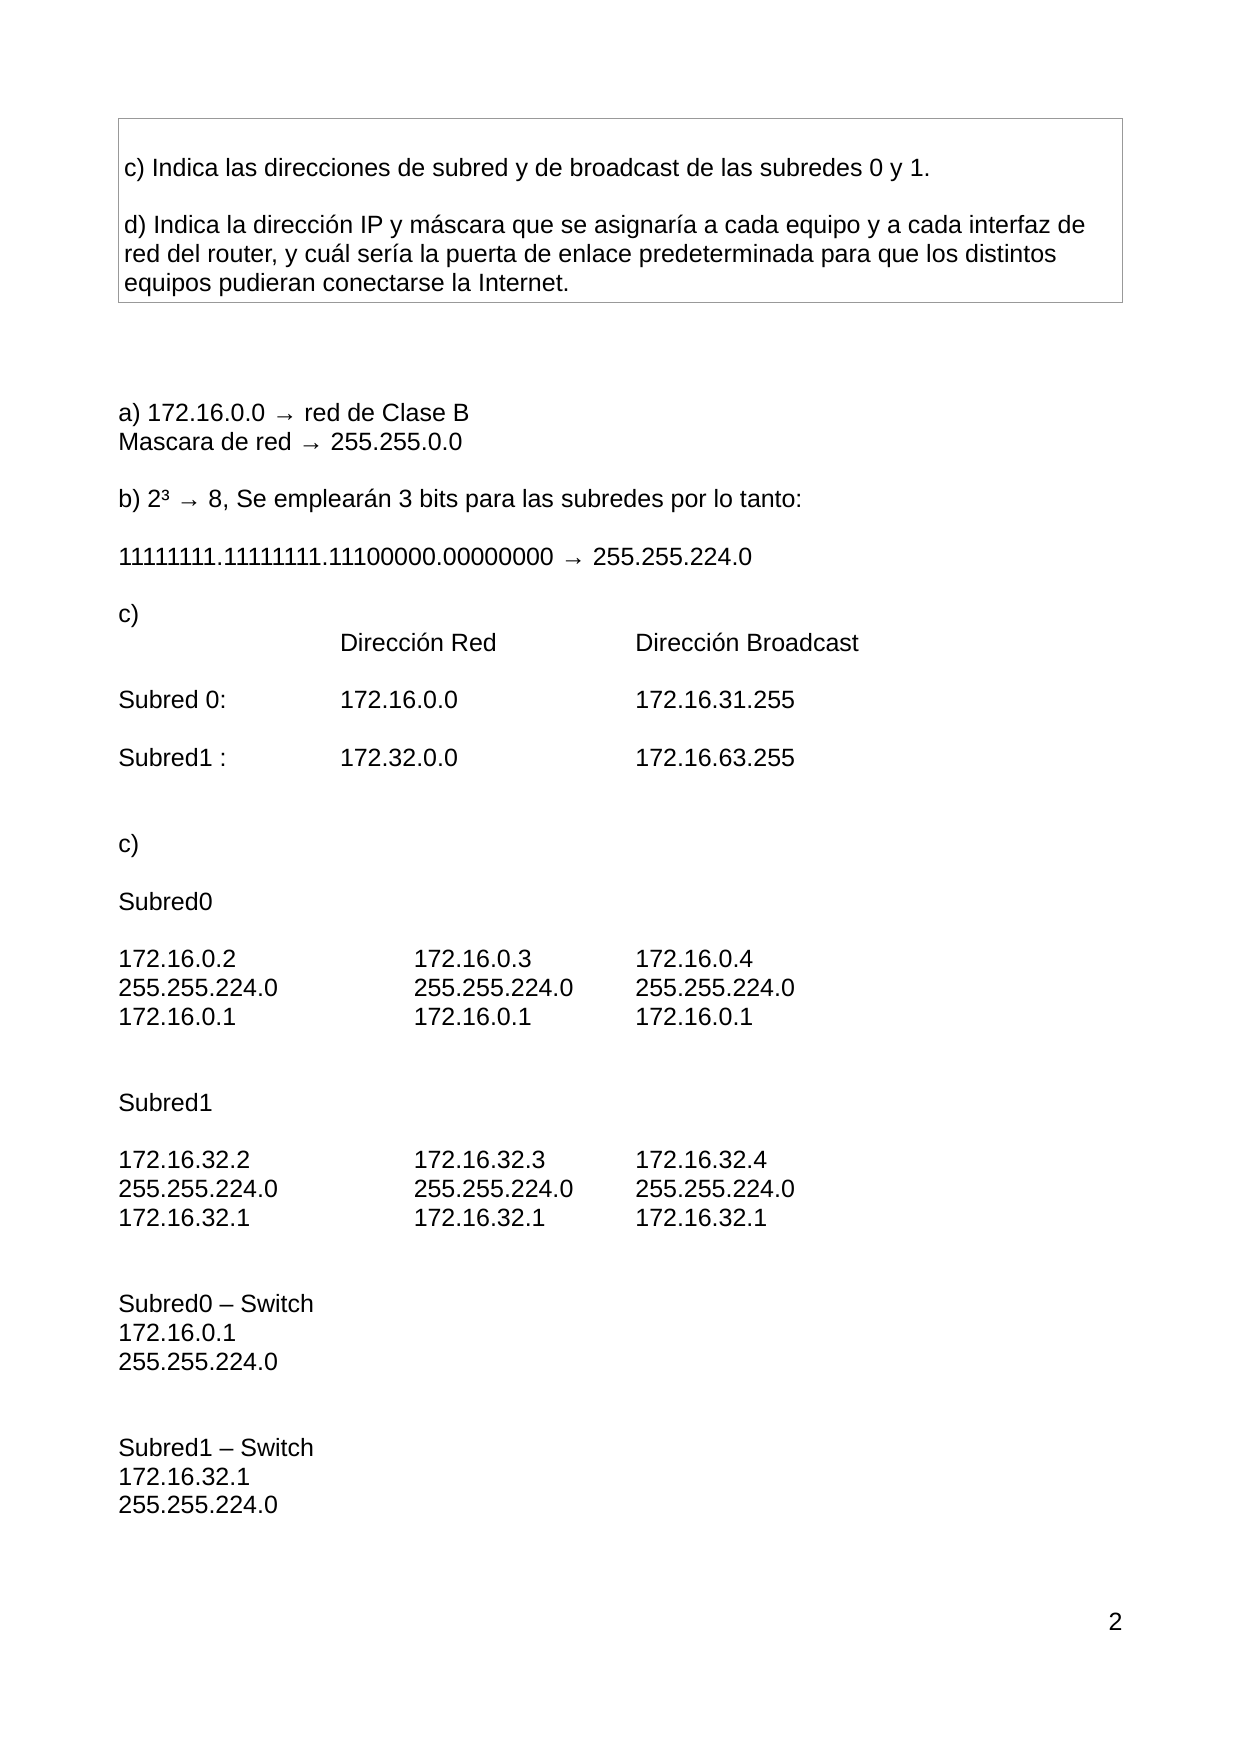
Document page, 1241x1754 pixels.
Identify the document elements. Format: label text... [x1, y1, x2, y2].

text 11111111.11111111.11100000.00000000 → 255.255.224.0 [118, 542, 1122, 570]
text Subred 0: 172.16.0.0 172.16.31.255 [118, 685, 1122, 714]
text b) 2³ → 8, Se emplearán 3 bits para las subredes por lo tanto: [118, 484, 1122, 513]
text 172.16.32.2 172.16.32.3 172.16.32.4 [118, 1145, 1122, 1174]
text 172.16.0.2 172.16.0.3 172.16.0.4 [118, 944, 1122, 973]
text 172.16.32.1 [118, 1462, 1122, 1490]
text Subred0 – Switch [118, 1289, 1122, 1318]
text c) [118, 829, 1122, 858]
table_cell c) Indica las direcciones de subred y de broadcast de las subredes 0 y 1. d) Indica la dirección IP y máscara que se asignaría a cada equipo y a cada interfaz de red del router, y cuál sería la puerta de enlace predeterminada para que los distintos equipos pudieran conectarse la Internet. [119, 119, 1122, 302]
text Dirección Red Dirección Broadcast [118, 628, 1122, 657]
text c) [118, 599, 1122, 628]
text 172.16.0.1 172.16.0.1 172.16.0.1 [118, 1002, 1122, 1030]
text 172.16.32.1 172.16.32.1 172.16.32.1 [118, 1203, 1122, 1232]
text 255.255.224.0 255.255.224.0 255.255.224.0 [118, 973, 1122, 1002]
text 255.255.224.0 255.255.224.0 255.255.224.0 [118, 1174, 1122, 1203]
text Subred0 [118, 887, 1122, 915]
text Mascara de red → 255.255.0.0 [118, 427, 1122, 455]
text Subred1 – Switch [118, 1433, 1122, 1462]
text 255.255.224.0 [118, 1490, 1122, 1519]
text Subred1 [118, 1088, 1122, 1117]
text 172.16.0.1 [118, 1318, 1122, 1347]
text Subred1 : 172.32.0.0 172.16.63.255 [118, 743, 1122, 772]
text 255.255.224.0 [118, 1347, 1122, 1375]
text a) 172.16.0.0 → red de Clase B [118, 398, 1122, 427]
